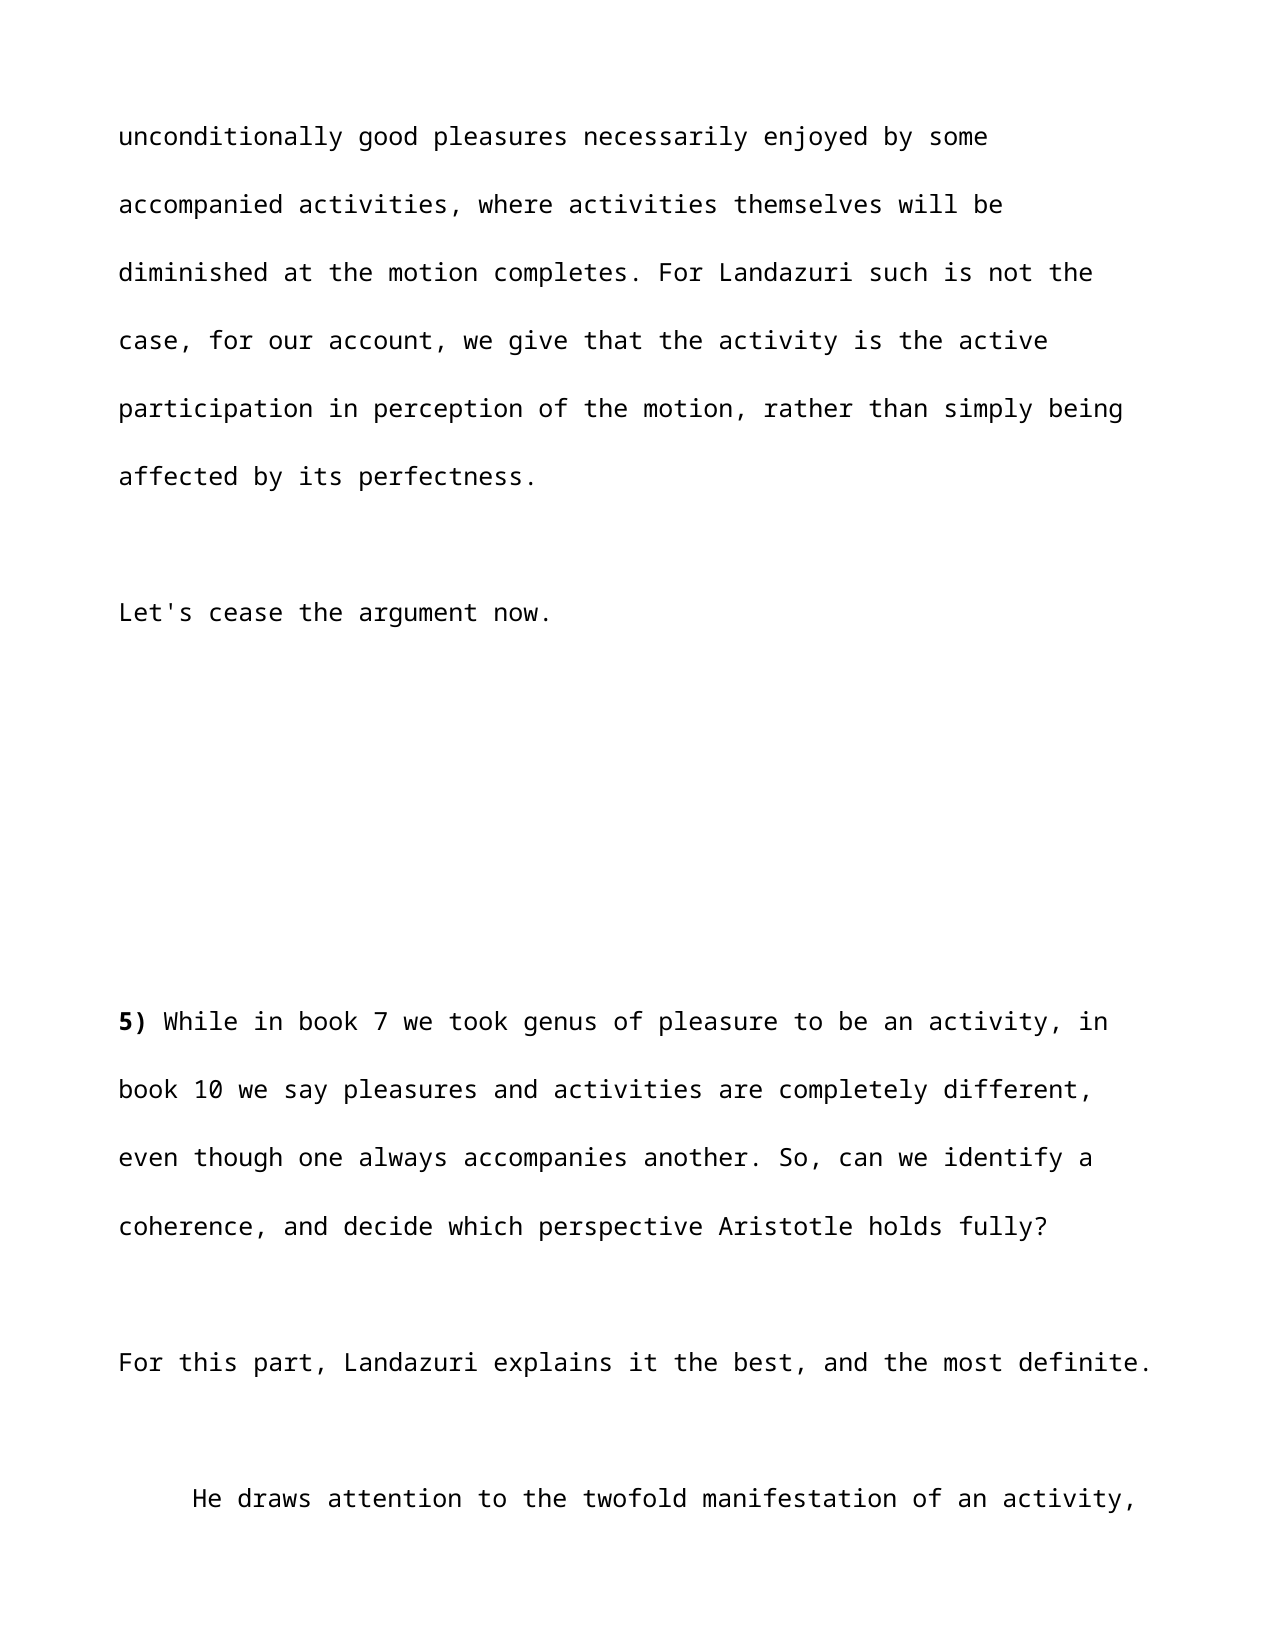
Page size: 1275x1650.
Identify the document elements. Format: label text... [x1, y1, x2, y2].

text For this part, Landazuri explains it the best, and the most definite. [118, 1344, 1157, 1378]
text unconditionally good pleasures necessarily enjoyed by some accompanied activities, where activities themselves will be diminished at the motion completes. For Landazuri such is not the case, for our account, we give that the activity is the active participation in perception of the motion, rather than simply being affected by its perfectness. [118, 118, 1157, 493]
text 5) While in book 7 we took genus of pleasure to be an activity, in book 10 we say pleasures and activities are completely different, even though one always accompanies another. So, can we identify a coherence, and decide which perspective Aristotle holds fully? [118, 1004, 1157, 1242]
text He draws attention to the twofold manifestation of an activity, [118, 1481, 1157, 1515]
text Let's cease the argument now. [118, 595, 1157, 629]
